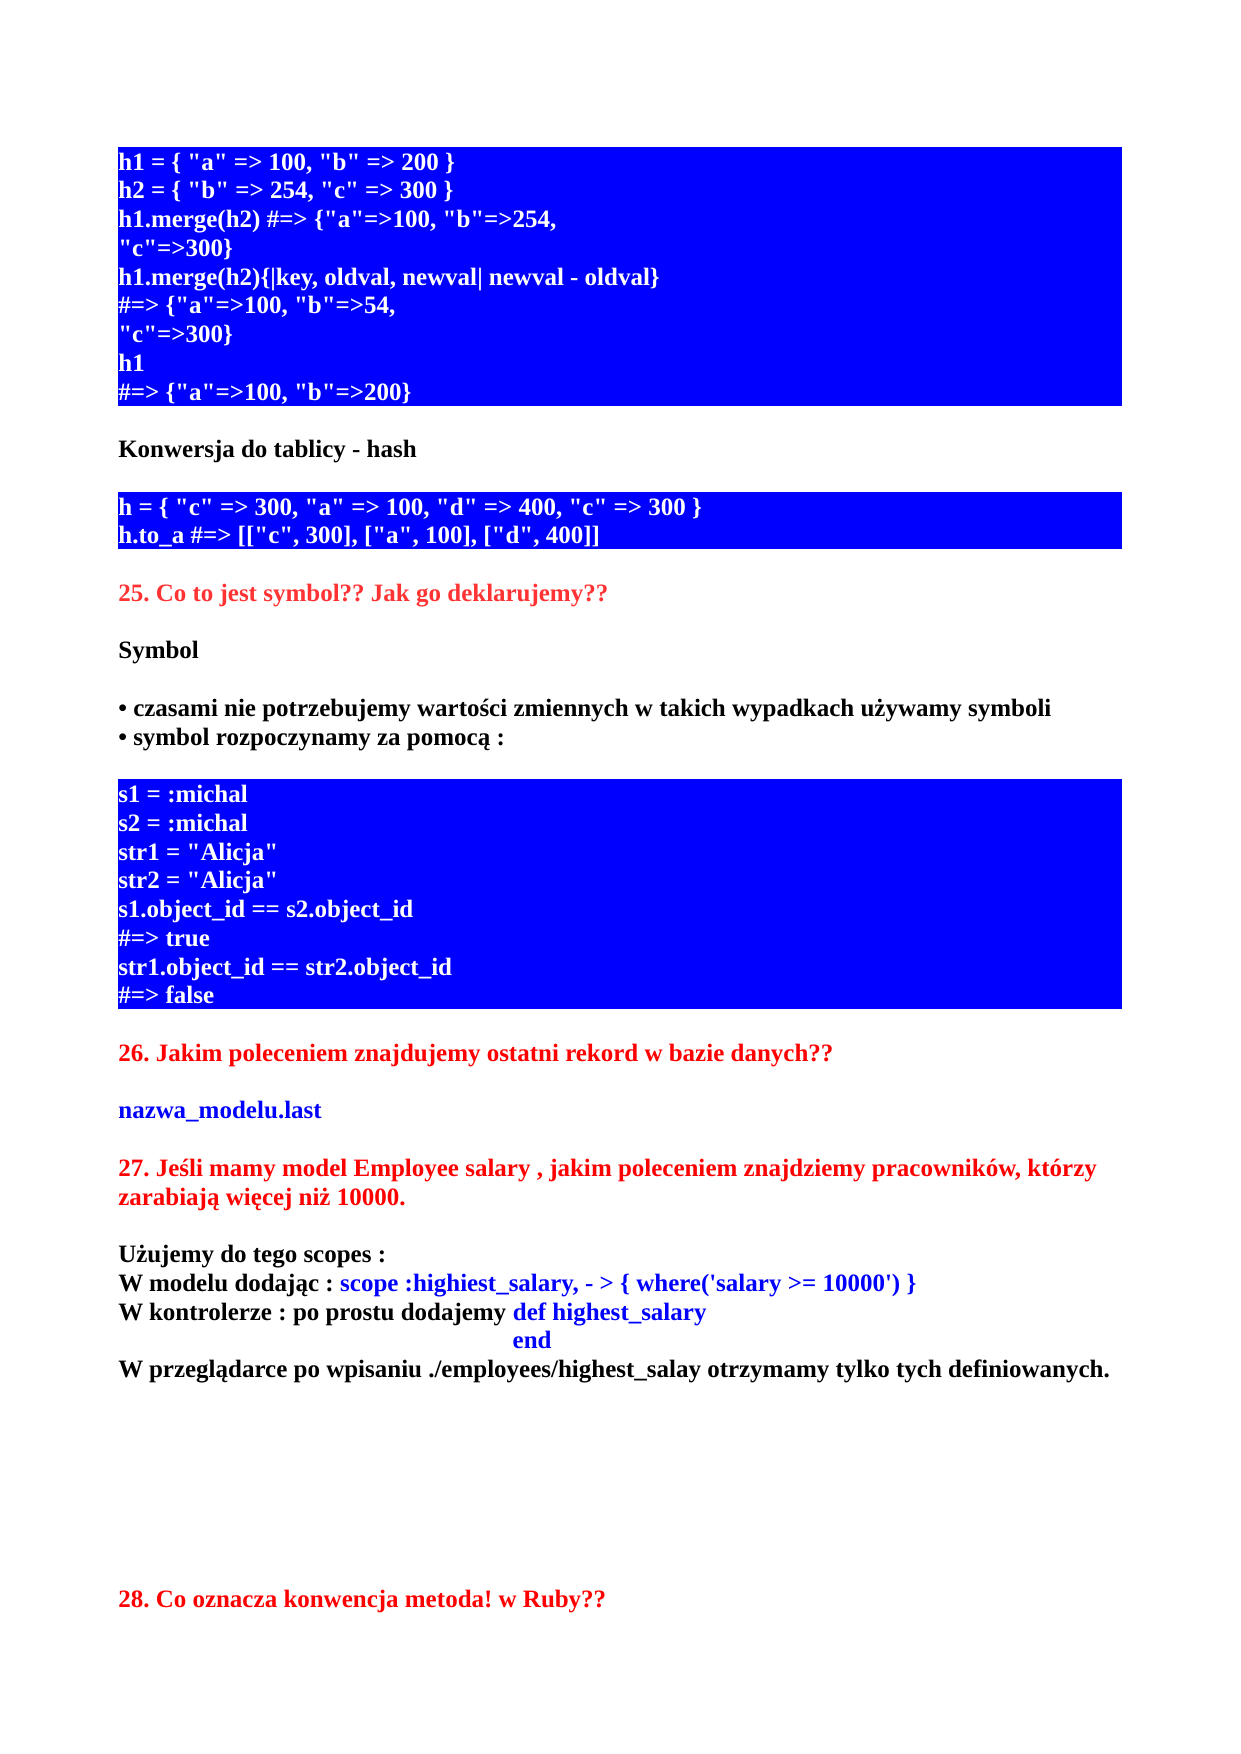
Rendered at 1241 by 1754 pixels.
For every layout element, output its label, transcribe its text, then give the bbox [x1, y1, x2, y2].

text #=> {"a"=>100, "b"=>54, [118, 291, 1122, 319]
text str1.object_id == str2.object_id [118, 952, 1122, 981]
text 25. Co to jest symbol?? Jak go deklarujemy?? [118, 578, 1122, 607]
text "c"=>300} [118, 319, 1122, 348]
text • symbol rozpoczynamy za pomocą : [118, 722, 1122, 751]
text h = { "c" => 300, "a" => 100, "d" => 400, "c" => 300 } [118, 492, 1122, 521]
text Użujemy do tego scopes : [118, 1239, 1122, 1268]
text 26. Jakim poleceniem znajdujemy ostatni rekord w bazie danych?? [118, 1038, 1122, 1067]
text W modelu dodając : scope :highiest_salary, - > { where('salary >= 10000') } [118, 1268, 1122, 1297]
text h1.merge(h2){|key, oldval, newval| newval - oldval} [118, 262, 1122, 291]
text "c"=>300} [118, 233, 1122, 262]
text zarabiają więcej niż 10000. [118, 1182, 1122, 1211]
text str2 = "Alicja" [118, 866, 1122, 894]
text h2 = { "b" => 254, "c" => 300 } [118, 176, 1122, 204]
text s1 = :michal [118, 779, 1122, 808]
text Konwersja do tablicy - hash [118, 434, 1122, 463]
text s1.object_id == s2.object_id [118, 894, 1122, 923]
text h.to_a #=> [["c", 300], ["a", 100], ["d", 400]] [118, 521, 1122, 549]
text h1 = { "a" => 100, "b" => 200 } [118, 147, 1122, 176]
text h1.merge(h2) #=> {"a"=>100, "b"=>254, [118, 204, 1122, 233]
text 28. Co oznacza konwencja metoda! w Ruby?? [118, 1584, 1122, 1613]
text • czasami nie potrzebujemy wartości zmiennych w takich wypadkach używamy symboli [118, 693, 1122, 722]
text W kontrolerze : po prostu dodajemy def highest_salary [118, 1297, 1122, 1326]
text str1 = "Alicja" [118, 837, 1122, 866]
text h1 [118, 348, 1122, 377]
text W przeglądarce po wpisaniu ./employees/highest_salay otrzymamy tylko tych definiowanych. [118, 1354, 1122, 1383]
text Symbol [118, 636, 1122, 664]
text #=> {"a"=>100, "b"=>200} [118, 377, 1122, 406]
text nazwa_modelu.last [118, 1096, 1122, 1124]
text 27. Jeśli mamy model Employee salary , jakim poleceniem znajdziemy pracowników, którzy [118, 1153, 1122, 1182]
text #=> false [118, 981, 1122, 1009]
text s2 = :michal [118, 808, 1122, 837]
text end [118, 1326, 1122, 1354]
text #=> true [118, 923, 1122, 952]
